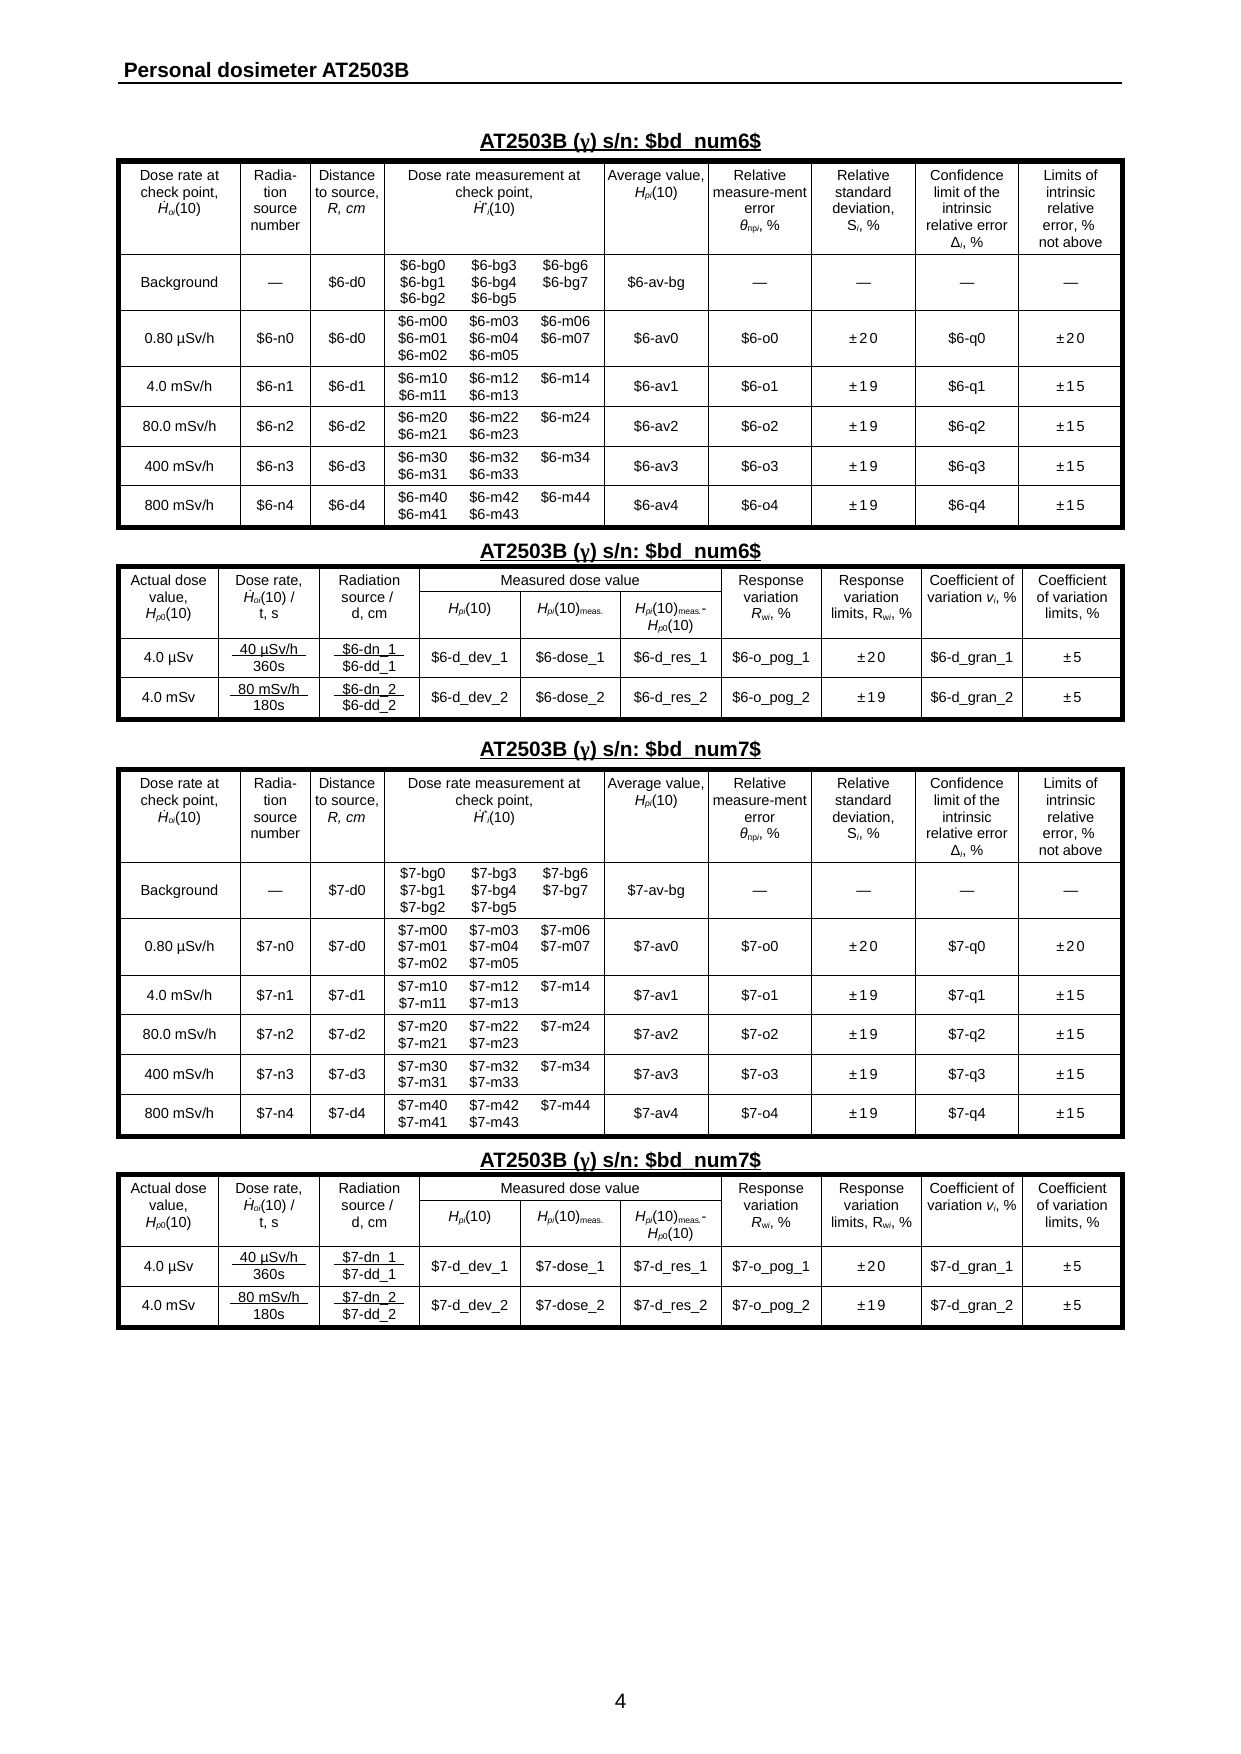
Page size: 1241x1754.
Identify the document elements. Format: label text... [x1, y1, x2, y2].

table_cell 4.0 µSv [121, 1247, 218, 1286]
table_cell Coefficient of variation limits, % [1023, 569, 1120, 637]
table_cell 40 µSv/h 360s [219, 639, 319, 677]
table_header AT2503B (γ) s/n: $bd_num6$ [118, 530, 1122, 563]
table_cell $7-av-bg [605, 863, 708, 918]
table_cell $6-o3 [709, 447, 811, 485]
table_cell ±19 [812, 976, 915, 1014]
table_cell ±15 [1019, 367, 1120, 406]
table_cell 80.0 mSv/h [121, 407, 240, 446]
table_cell ±19 [812, 1055, 915, 1094]
table_cell — [709, 863, 811, 918]
table_cell $7-d3 [311, 1055, 384, 1094]
table_cell $6-av0 [605, 311, 708, 366]
table_cell Dose rate at check point, Ḣoi(10) [121, 772, 240, 862]
table_cell Relative measure-ment error θпрi, % [709, 772, 811, 862]
table_cell 4.0 mSv/h [121, 367, 240, 406]
table_cell Actual dose value, Hp0(10) [121, 1177, 218, 1246]
table_cell Background [121, 863, 240, 918]
table_cell $6-m10 $6-m11 $6-m12 $6-m13 $6-m14 [385, 367, 604, 406]
table_cell Coefficient of variation limits, % [1023, 1177, 1120, 1246]
table_cell ±15 [1019, 1015, 1120, 1054]
table_cell — [812, 863, 915, 918]
table_cell $7-q3 [916, 1055, 1018, 1094]
table_cell $6-o2 [709, 407, 811, 446]
table_cell $6-n1 [241, 367, 310, 406]
table_cell $7-o0 [709, 919, 811, 975]
table_cell 4.0 mSv [121, 1287, 218, 1325]
table_cell $7-av2 [605, 1015, 708, 1054]
table_cell Actual dose value, Hp0(10) [121, 569, 218, 637]
table_cell $7-n3 [241, 1055, 310, 1094]
table_cell $7-n4 [241, 1095, 310, 1133]
table_cell ±19 [822, 1287, 921, 1325]
table_cell 0.80 µSv/h [121, 311, 240, 366]
table_cell $6-o_pog_1 [722, 639, 821, 677]
table_cell $7-d_dev_1 [420, 1247, 520, 1286]
table_cell 80 mSv/h 180s [219, 678, 319, 717]
table_cell $6-dn_1 $6-dd_1 [320, 639, 419, 677]
table_cell Hpi(10)meas. [521, 592, 620, 637]
table_cell $7-av1 [605, 976, 708, 1014]
table_cell $7-q0 [916, 919, 1018, 975]
table_cell $7-n0 [241, 919, 310, 975]
table_cell — [812, 255, 915, 310]
table_cell — [241, 863, 310, 918]
table_cell $7-av3 [605, 1055, 708, 1094]
table_cell $7-o_pog_2 [722, 1287, 821, 1325]
table_cell $7-o2 [709, 1015, 811, 1054]
table_cell ±19 [812, 407, 915, 446]
table_cell Radiation source / d, cm [320, 1177, 419, 1246]
table_cell $7-q4 [916, 1095, 1018, 1133]
table_cell — [241, 255, 310, 310]
table_cell 40 µSv/h 360s [219, 1247, 319, 1286]
table_cell Hpi(10) [420, 592, 520, 637]
table_cell Response variation Rwi, % [722, 1177, 821, 1246]
table_cell Response variation limits, Rwi, % [822, 569, 921, 637]
table_cell $7-d_gran_2 [922, 1287, 1022, 1325]
table_cell $6-q2 [916, 407, 1018, 446]
table_cell $7-o3 [709, 1055, 811, 1094]
table_cell $7-q2 [916, 1015, 1018, 1054]
table_cell Radia-tion source number [241, 772, 310, 862]
table_cell $6-av3 [605, 447, 708, 485]
table_cell 400 mSv/h [121, 1055, 240, 1094]
table_cell — [916, 255, 1018, 310]
table_cell $6-n4 [241, 486, 310, 525]
table_cell Radiation source / d, cm [320, 569, 419, 637]
table_cell ±19 [812, 1095, 915, 1133]
table_cell $6-o_pog_2 [722, 678, 821, 717]
table_header AT2503B (γ) s/n: $bd_num7$ [118, 1139, 1122, 1172]
table_cell Average value, Hpi(10) [605, 772, 708, 862]
table_cell ±20 [812, 919, 915, 975]
table_cell $6-av4 [605, 486, 708, 525]
table_cell ±15 [1019, 1055, 1120, 1094]
table_cell $6-q1 [916, 367, 1018, 406]
table_cell $7-dn_2 $7-dd_2 [320, 1287, 419, 1325]
table_cell 0.80 µSv/h [121, 919, 240, 975]
table_cell 4.0 mSv/h [121, 976, 240, 1014]
table_cell ±19 [822, 678, 921, 717]
table_cell 4.0 mSv [121, 678, 218, 717]
table_cell $7-m20 $7-m21 $7-m22 $7-m23 $7-m24 [385, 1015, 604, 1054]
table_cell 80.0 mSv/h [121, 1015, 240, 1054]
table_cell $6-d1 [311, 367, 384, 406]
table_cell $6-d_dev_2 [420, 678, 520, 717]
table_cell ±20 [1019, 919, 1120, 975]
table_cell $6-n2 [241, 407, 310, 446]
table_cell $6-av1 [605, 367, 708, 406]
table_cell $7-d_res_1 [621, 1247, 721, 1286]
table_cell $6-d_gran_2 [922, 678, 1022, 717]
table_cell ±20 [822, 639, 921, 677]
table_cell ±19 [812, 1015, 915, 1054]
table_cell $6-av2 [605, 407, 708, 446]
table_cell $7-o1 [709, 976, 811, 1014]
table_cell Distance to source, R, сm [311, 772, 384, 862]
table_cell $7-m10 $7-m11 $7-m12 $7-m13 $7-m14 [385, 976, 604, 1014]
table_cell ±5 [1023, 678, 1120, 717]
table_cell $7-m30 $7-m31 $7-m32 $7-m33 $7-m34 [385, 1055, 604, 1094]
table_cell $7-dose_2 [521, 1287, 620, 1325]
table_cell $7-d2 [311, 1015, 384, 1054]
table_cell $7-o4 [709, 1095, 811, 1133]
table_cell ±15 [1019, 486, 1120, 525]
table_cell $6-o0 [709, 311, 811, 366]
table_cell — [1019, 255, 1120, 310]
table_cell 800 mSv/h [121, 486, 240, 525]
table_cell ±15 [1019, 976, 1120, 1014]
table_cell ±5 [1023, 639, 1120, 677]
table_cell $7-dn_1 $7-dd_1 [320, 1247, 419, 1286]
table_cell $7-o_pog_1 [722, 1247, 821, 1286]
table_cell $6-d_res_1 [621, 639, 721, 677]
table_cell $6-q0 [916, 311, 1018, 366]
table_cell Measured dose value [420, 569, 721, 591]
table_cell — [1019, 863, 1120, 918]
table_cell Relative standard deviation, Si, % [812, 164, 915, 253]
table_cell $6-d2 [311, 407, 384, 446]
table_cell ±20 [812, 311, 915, 366]
table_header AT2503B (γ) s/n: $bd_num7$ [118, 722, 1122, 767]
table_cell $6-dn_2 $6-dd_2 [320, 678, 419, 717]
table_cell Radia-tion source number [241, 164, 310, 253]
table_cell $6-m30 $6-m31 $6-m32 $6-m33 $6-m34 [385, 447, 604, 485]
table_cell $6-o1 [709, 367, 811, 406]
table_cell $6-o4 [709, 486, 811, 525]
table_cell ±20 [822, 1247, 921, 1286]
table_cell $6-av-bg [605, 255, 708, 310]
table_cell $7-d4 [311, 1095, 384, 1133]
table_cell $7-av4 [605, 1095, 708, 1133]
table_cell Distance to source, R, сm [311, 164, 384, 253]
table_cell Dose rate at check point, Ḣoi(10) [121, 164, 240, 253]
table_cell $6-d3 [311, 447, 384, 485]
table_cell $7-d_gran_1 [922, 1247, 1022, 1286]
table_cell ±19 [812, 367, 915, 406]
table_cell Measured dose value [420, 1177, 721, 1200]
table_cell $6-d_res_2 [621, 678, 721, 717]
table_cell $6-m40 $6-m41 $6-m42 $6-m43 $6-m44 [385, 486, 604, 525]
table_cell ±19 [812, 486, 915, 525]
table_cell 80 mSv/h 180s [219, 1287, 319, 1325]
table_cell Response variation limits, Rwi, % [822, 1177, 921, 1246]
table_cell $7-m00 $7-m01 $7-m02 $7-m03 $7-m04 $7-m05 $7-m06 $7-m07 [385, 919, 604, 975]
table_cell ±19 [812, 447, 915, 485]
table_cell Hpi(10) [420, 1201, 520, 1246]
table_cell $6-d0 [311, 311, 384, 366]
table_cell Hpi(10)meas.-Hp0(10) [621, 1201, 721, 1246]
table_cell $7-n1 [241, 976, 310, 1014]
table_cell Dose rate, Ḣoi(10) / t, s [219, 1177, 319, 1246]
table_cell Confidence limit of the intrinsic relative error Δi, % [916, 772, 1018, 862]
table_cell $7-av0 [605, 919, 708, 975]
table_cell Limits of intrinsic relative error, % not above [1019, 772, 1120, 862]
table_cell $7-d_dev_2 [420, 1287, 520, 1325]
table_cell $6-n0 [241, 311, 310, 366]
table_cell Coefficient of variation vi, % [922, 1177, 1022, 1246]
table_cell Confidence limit of the intrinsic relative error Δi, % [916, 164, 1018, 253]
table_cell Dose rate measurement at check point, Ḣ*i(10) [385, 772, 604, 862]
table_cell $7-dose_1 [521, 1247, 620, 1286]
table_cell Hpi(10)meas.-Hp0(10) [621, 592, 721, 637]
table_cell $7-n2 [241, 1015, 310, 1054]
table_cell $6-d_dev_1 [420, 639, 520, 677]
table_header AT2503B (γ) s/n: $bd_num6$ [118, 114, 1122, 158]
table_cell $6-d_gran_1 [922, 639, 1022, 677]
table_cell Dose rate measurement at check point, Ḣ*i(10) [385, 164, 604, 253]
table_cell ±15 [1019, 447, 1120, 485]
table_cell $6-m20 $6-m21 $6-m22 $6-m23 $6-m24 [385, 407, 604, 446]
table_cell $7-d_res_2 [621, 1287, 721, 1325]
table_cell Average value, Hpi(10) [605, 164, 708, 253]
table_cell 400 mSv/h [121, 447, 240, 485]
table_cell Relative measure-ment error θпрi, % [709, 164, 811, 253]
table_cell 800 mSv/h [121, 1095, 240, 1133]
table_cell Limits of intrinsic relative error, % not above [1019, 164, 1120, 253]
table_cell — [709, 255, 811, 310]
table_cell Relative standard deviation, Si, % [812, 772, 915, 862]
table_cell $6-q3 [916, 447, 1018, 485]
table_cell Background [121, 255, 240, 310]
table_cell $6-d4 [311, 486, 384, 525]
table_cell $7-q1 [916, 976, 1018, 1014]
table_cell $7-d1 [311, 976, 384, 1014]
table_cell $7-bg0 $7-bg1 $7-bg2 $7-bg3 $7-bg4 $7-bg5 $7-bg6 $7-bg7 [385, 863, 604, 918]
table_cell ±5 [1023, 1287, 1120, 1325]
table_cell $6-q4 [916, 486, 1018, 525]
table_cell Coefficient of variation vi, % [922, 569, 1022, 637]
table_cell $7-d0 [311, 863, 384, 918]
table_cell $6-n3 [241, 447, 310, 485]
table_cell ±15 [1019, 1095, 1120, 1133]
table_cell ±5 [1023, 1247, 1120, 1286]
table_cell ±15 [1019, 407, 1120, 446]
table_cell $6-m00 $6-m01 $6-m02 $6-m03 $6-m04 $6-m05 $6-m06 $6-m07 [385, 311, 604, 366]
table_cell $7-d0 [311, 919, 384, 975]
table_cell $6-dose_1 [521, 639, 620, 677]
table_cell 4.0 µSv [121, 639, 218, 677]
table_cell $6-dose_2 [521, 678, 620, 717]
table_cell Response variation Rwi, % [722, 569, 821, 637]
table_cell $7-m40 $7-m41 $7-m42 $7-m43 $7-m44 [385, 1095, 604, 1133]
table_cell $6-d0 [311, 255, 384, 310]
table_cell — [916, 863, 1018, 918]
table_cell Dose rate, Ḣoi(10) / t, s [219, 569, 319, 637]
table_cell $6-bg0 $6-bg1 $6-bg2 $6-bg3 $6-bg4 $6-bg5 $6-bg6 $6-bg7 [385, 255, 604, 310]
table_cell ±20 [1019, 311, 1120, 366]
table_cell Hpi(10)meas. [521, 1201, 620, 1246]
